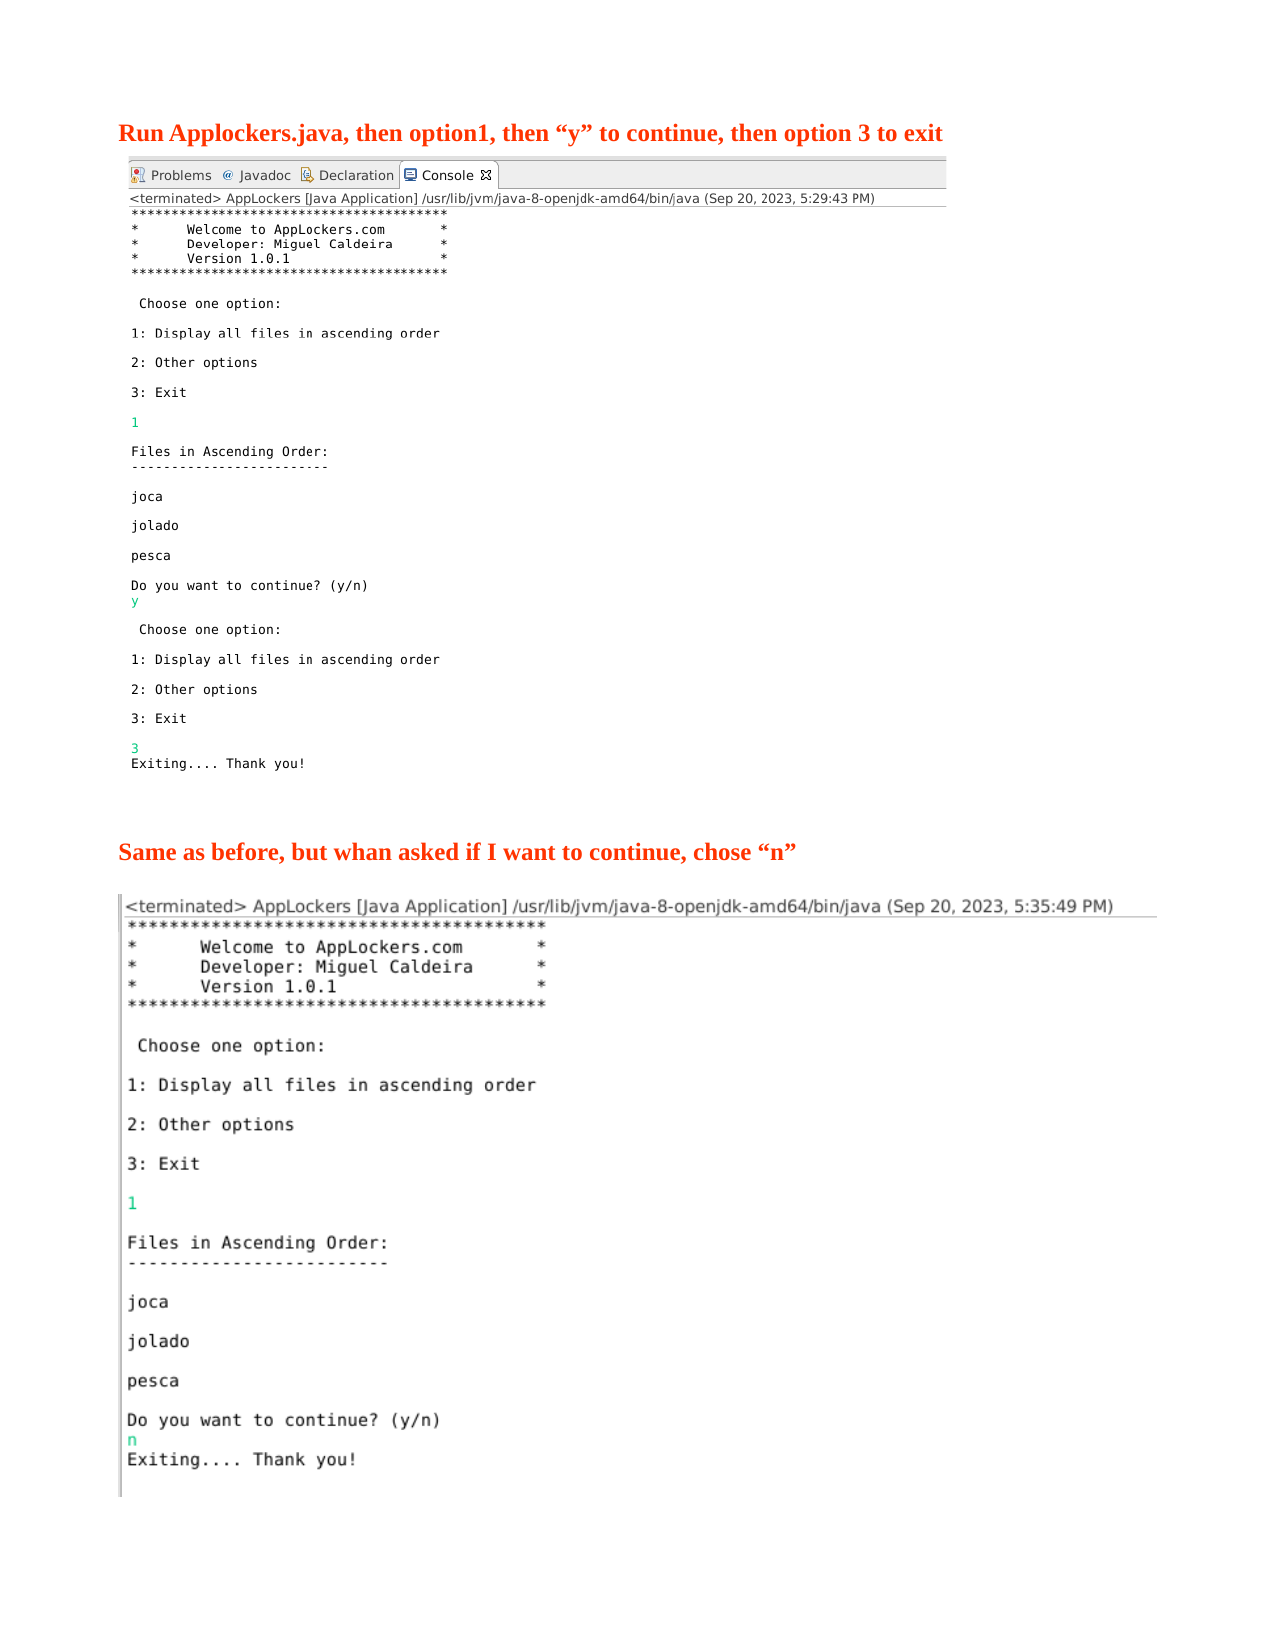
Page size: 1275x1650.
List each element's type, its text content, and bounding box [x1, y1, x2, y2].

text Run Applockers.java, then option1, then “y” to continue, then option 3 to exit [118, 118, 1157, 147]
picture [128, 156, 947, 792]
picture [118, 894, 1157, 1497]
text Same as before, but whan asked if I want to continue, chose “n” [118, 837, 1157, 866]
